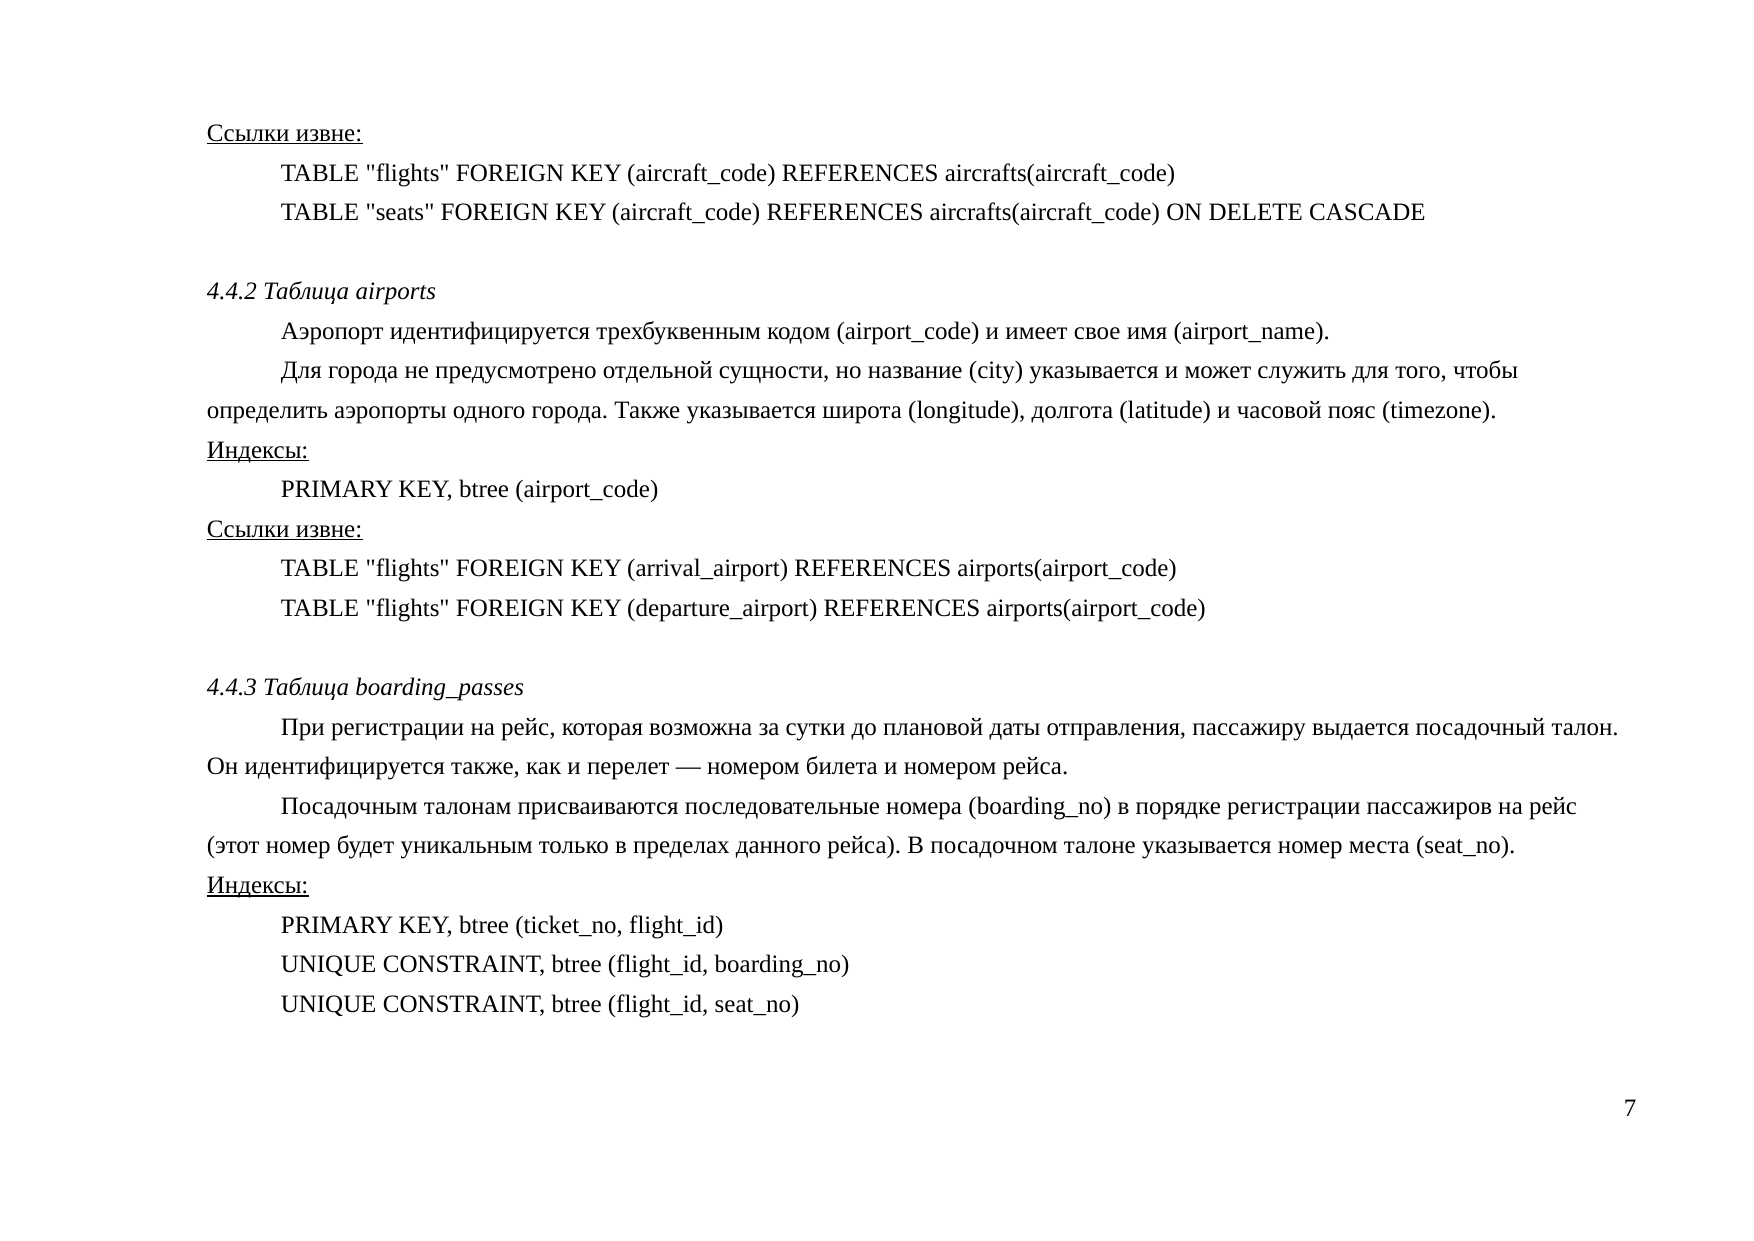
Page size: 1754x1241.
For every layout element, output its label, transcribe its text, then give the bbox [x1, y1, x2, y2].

text 4.4.2 Таблица airports [207, 276, 1636, 305]
text 4.4.3 Таблица boarding_passes При регистрации на рейс, которая возможна за сутки до плановой даты отправления, пассажиру выдается посадочный талон. Он идентифицируется также, как и перелет — номером билета и номером рейса. Посадочным талонам присваиваются последовательные номера (boarding_no) в порядке регистрации пассажиров на рейс (этот номер будет уникальным только в пределах данного рейса). В посадочном талоне указывается номер места (seat_no). Индексы: PRIMARY KEY, btree (ticket_no, flight_id) UNIQUE CONSTRAINT, btree (flight_id, boarding_no) UNIQUE CONSTRAINT, btree (flight_id, seat_no) [207, 672, 1636, 1018]
text Аэропорт идентифицируется трехбуквенным кодом (airport_code) и имеет свое имя (airport_name). Для города не предусмотрено отдельной сущности, но название (city) указывается и может служить для того, чтобы определить аэропорты одного города. Также указывается широта (longitude), долгота (latitude) и часовой пояс (timezone). Индексы: PRIMARY KEY, btree (airport_code) Ссылки извне: TABLE "flights" FOREIGN KEY (arrival_airport) REFERENCES airports(airport_code) TABLE "flights" FOREIGN KEY (departure_airport) REFERENCES airports(airport_code) [207, 316, 1636, 622]
text Ссылки извне: TABLE "flights" FOREIGN KEY (aircraft_code) REFERENCES aircrafts(aircraft_code) TABLE "seats" FOREIGN KEY (aircraft_code) REFERENCES aircrafts(aircraft_code) ON DELETE CASCADE [207, 118, 1636, 266]
